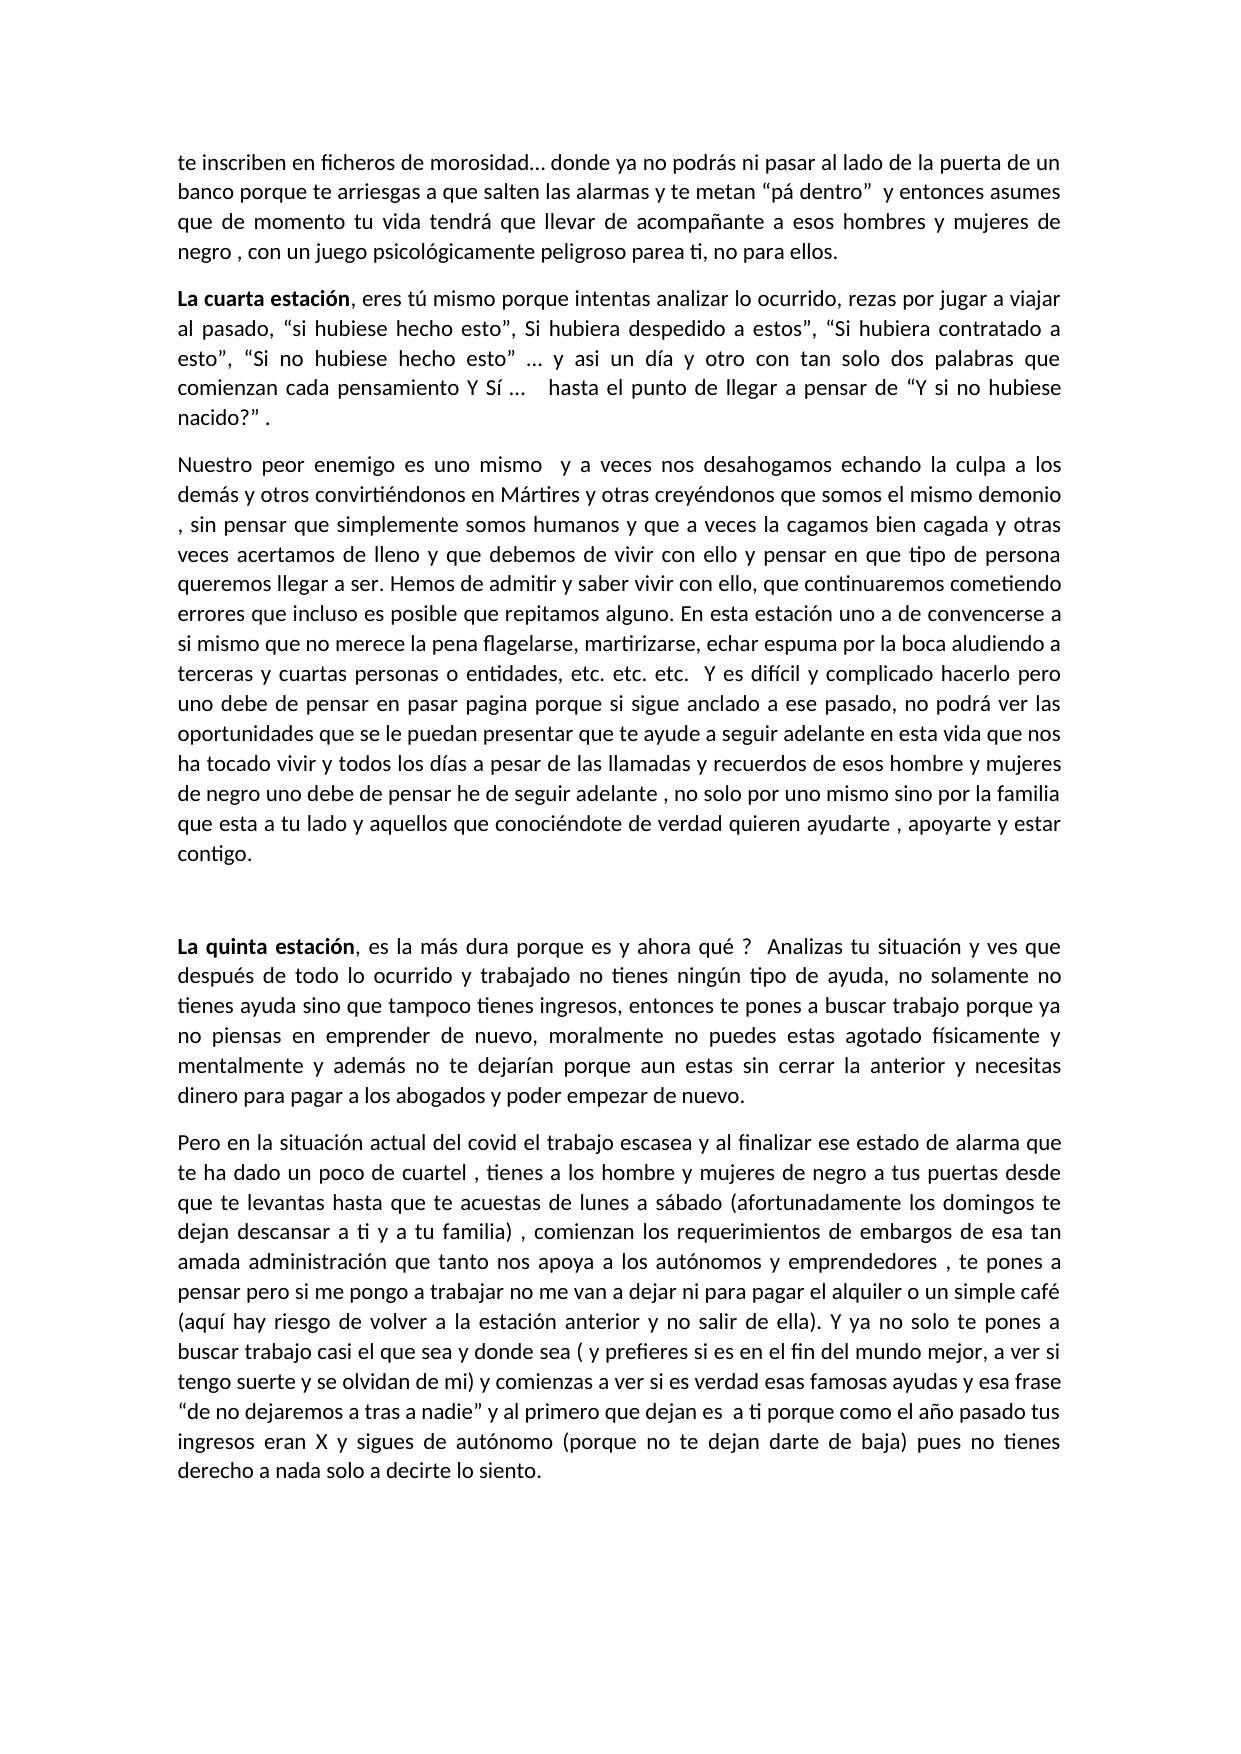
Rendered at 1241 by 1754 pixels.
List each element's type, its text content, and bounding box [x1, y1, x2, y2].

text La quinta estación, es la más dura porque es y ahora qué ? Analizas tu situación y ves que después de todo lo ocurrido y trabajado no tienes ningún tipo de ayuda, no solamente no tienes ayuda sino que tampoco tienes ingresos, entonces te pones a buscar trabajo porque ya no piensas en emprender de nuevo, moralmente no puedes estas agotado físicamente y mentalmente y además no te dejarían porque aun estas sin cerrar la anterior y necesitas dinero para pagar a los abogados y poder empezar de nuevo. [177, 932, 1063, 1109]
text Nuestro peor enemigo es uno mismo y a veces nos desahogamos echando la culpa a los demás y otros convirtiéndonos en Mártires y otras creyéndonos que somos el mismo demonio , sin pensar que simplemente somos humanos y que a veces la cagamos bien cagada y otras veces acertamos de lleno y que debemos de vivir con ello y pensar en que tipo de persona queremos llegar a ser. Hemos de admitir y saber vivir con ello, que continuaremos cometiendo errores que incluso es posible que repitamos alguno. En esta estación uno a de convencerse a si mismo que no merece la pena flagelarse, martirizarse, echar espuma por la boca aludiendo a terceras y cuartas personas o entidades, etc. etc. etc. Y es difícil y complicado hacerlo pero uno debe de pensar en pasar pagina porque si sigue anclado a ese pasado, no podrá ver las oportunidades que se le puedan presentar que te ayude a seguir adelante en esta vida que nos ha tocado vivir y todos los días a pesar de las llamadas y recuerdos de esos hombre y mujeres de negro uno debe de pensar he de seguir adelante , no solo por uno mismo sino por la familia que esta a tu lado y aquellos que conociéndote de verdad quieren ayudarte , apoyarte y estar contigo. [177, 450, 1063, 867]
text te inscriben en ficheros de morosidad… donde ya no podrás ni pasar al lado de la puerta de un banco porque te arriesgas a que salten las alarmas y te metan “pá dentro” y entonces asumes que de momento tu vida tendrá que llevar de acompañante a esos hombres y mujeres de negro , con un juego psicológicamente peligroso parea ti, no para ellos. [177, 148, 1063, 265]
text Pero en la situación actual del covid el trabajo escasea y al finalizar ese estado de alarma que te ha dado un poco de cuartel , tienes a los hombre y mujeres de negro a tus puertas desde que te levantas hasta que te acuestas de lunes a sábado (afortunadamente los domingos te dejan descansar a ti y a tu familia) , comienzan los requerimientos de embargos de esa tan amada administración que tanto nos apoya a los autónomos y emprendedores , te pones a pensar pero si me pongo a trabajar no me van a dejar ni para pagar el alquiler o un simple café (aquí hay riesgo de volver a la estación anterior y no salir de ella). Y ya no solo te pones a buscar trabajo casi el que sea y donde sea ( y prefieres si es en el fin del mundo mejor, a ver si tengo suerte y se olvidan de mi) y comienzas a ver si es verdad esas famosas ayudas y esa frase “de no dejaremos a tras a nadie” y al primero que dejan es a ti porque como el año pasado tus ingresos eran X y sigues de autónomo (porque no te dejan darte de baja) pues no tienes derecho a nada solo a decirte lo siento. [177, 1128, 1063, 1485]
text La cuarta estación, eres tú mismo porque intentas analizar lo ocurrido, rezas por jugar a viajar al pasado, “si hubiese hecho esto”, Si hubiera despedido a estos”, “Si hubiera contratado a esto”, “Si no hubiese hecho esto” … y asi un día y otro con tan solo dos palabras que comienzan cada pensamiento Y Sí … hasta el punto de llegar a pensar de “Y si no hubiese nacido?” . [177, 284, 1063, 431]
